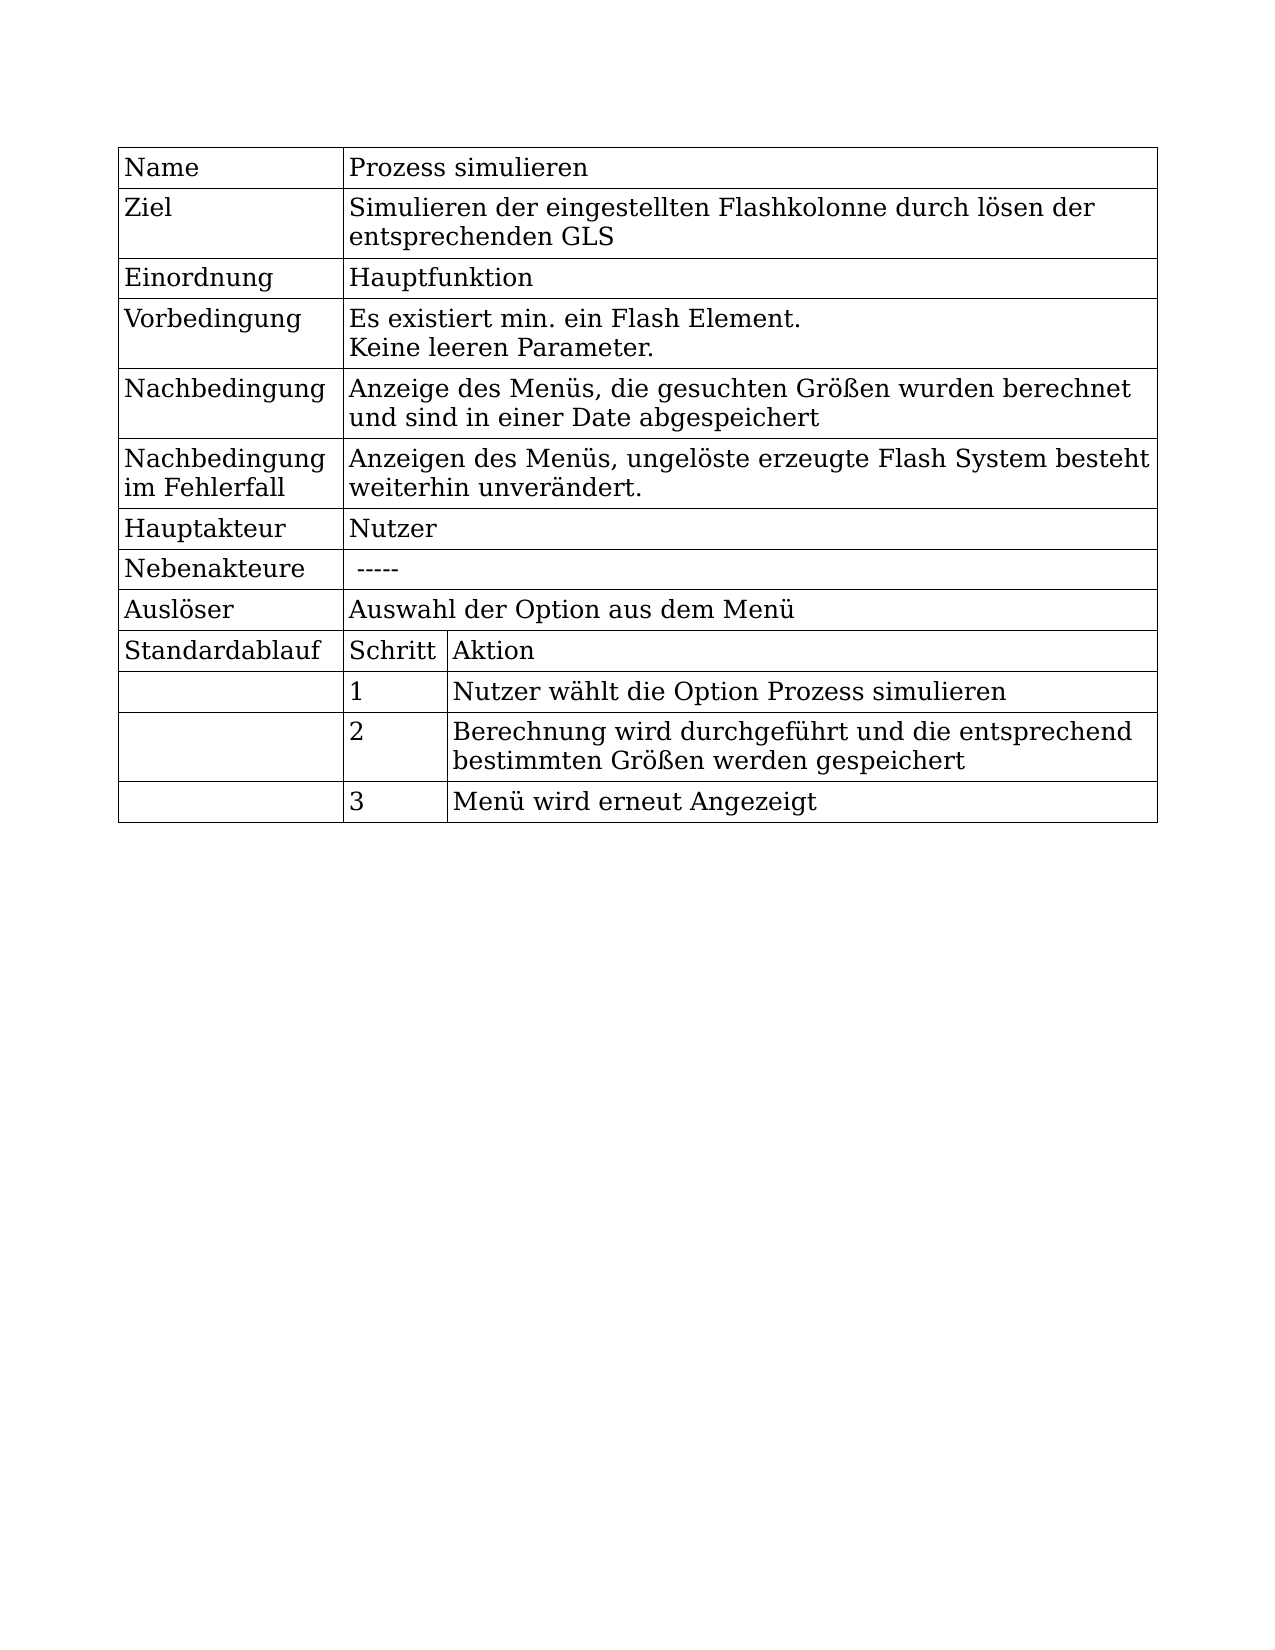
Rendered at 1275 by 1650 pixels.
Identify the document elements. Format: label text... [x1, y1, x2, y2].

table_cell Anzeige des Menüs, die gesuchten Größen wurden berechnet und sind in einer Date abgespeichert [344, 369, 1157, 438]
table_cell ----- [344, 550, 1157, 589]
table_cell Anzeigen des Menüs, ungelöste erzeugte Flash System besteht weiterhin unverändert. [344, 439, 1157, 508]
table_cell [119, 672, 343, 712]
table_cell 2 [344, 713, 447, 781]
table_header Name [119, 148, 343, 188]
table_cell Auswahl der Option aus dem Menü [344, 590, 1157, 630]
table_cell 3 [344, 782, 447, 822]
table_header Prozess simulieren [344, 148, 1157, 188]
table_cell Nutzer wählt die Option Prozess simulieren [448, 672, 1157, 712]
table_cell 1 [344, 672, 447, 712]
table_cell Nachbedingung im Fehlerfall [119, 439, 343, 508]
table_cell Es existiert min. ein Flash Element. Keine leeren Parameter. [344, 299, 1157, 368]
table_cell Nebenakteure [119, 550, 343, 589]
table_cell Standardablauf [119, 631, 343, 671]
table_cell Hauptakteur [119, 509, 343, 549]
table_cell Aktion [448, 631, 1157, 671]
table_cell Nachbedingung [119, 369, 343, 438]
table_cell Menü wird erneut Angezeigt [448, 782, 1157, 822]
table_cell Einordnung [119, 259, 343, 298]
table_cell Ziel [119, 189, 343, 257]
table_cell [119, 713, 343, 781]
table_cell Berechnung wird durchgeführt und die entsprechend bestimmten Größen werden gespeichert [448, 713, 1157, 781]
table_cell Simulieren der eingestellten Flashkolonne durch lösen der entsprechenden GLS [344, 189, 1157, 257]
table_cell Nutzer [344, 509, 1157, 549]
table_cell Schritt [344, 631, 447, 671]
table_cell [119, 782, 343, 822]
table_cell Vorbedingung [119, 299, 343, 368]
table_cell Auslöser [119, 590, 343, 630]
table_cell Hauptfunktion [344, 259, 1157, 298]
